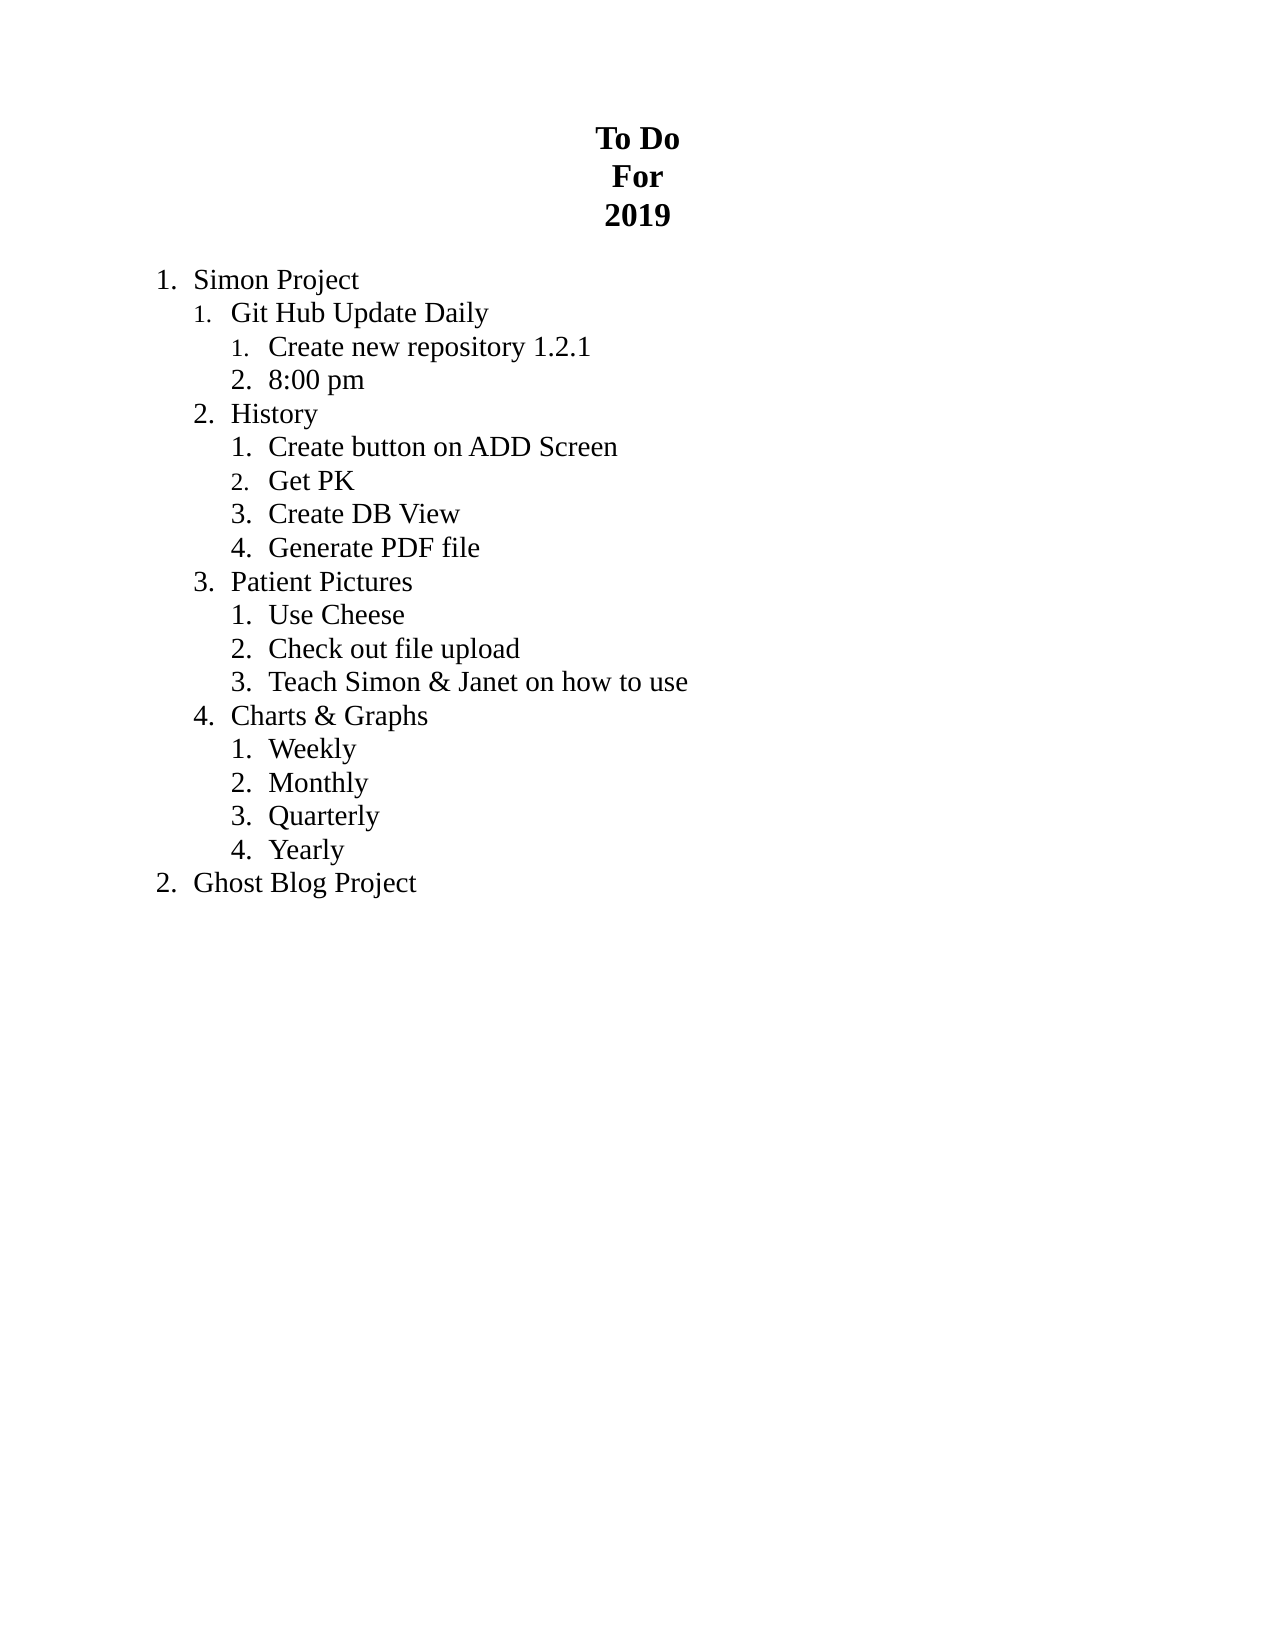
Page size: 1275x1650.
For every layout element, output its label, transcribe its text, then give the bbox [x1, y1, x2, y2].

list Create new repository 1.2.1 [231, 329, 1157, 362]
list Simon Project [156, 262, 1157, 295]
list Create button on ADD Screen [231, 429, 1157, 463]
list History [193, 396, 1157, 429]
list Teach Simon & Janet on how to use [231, 664, 1157, 698]
text To Do [118, 118, 1157, 156]
list Git Hub Update Daily [193, 295, 1157, 329]
text 2019 [118, 195, 1157, 233]
list Get PK [231, 463, 1157, 497]
list Monthly [231, 765, 1157, 798]
list Check out file upload [231, 631, 1157, 664]
list Generate PDF file [231, 530, 1157, 564]
list Quarterly [231, 798, 1157, 832]
list Create DB View [231, 497, 1157, 530]
list Patient Pictures [193, 564, 1157, 597]
list Yearly [231, 832, 1157, 866]
list Charts & Graphs [193, 698, 1157, 731]
text For [118, 156, 1157, 195]
list 8:00 pm [231, 362, 1157, 396]
list Use Cheese [231, 597, 1157, 631]
list Weekly [231, 731, 1157, 765]
list Ghost Blog Project [156, 866, 1157, 899]
